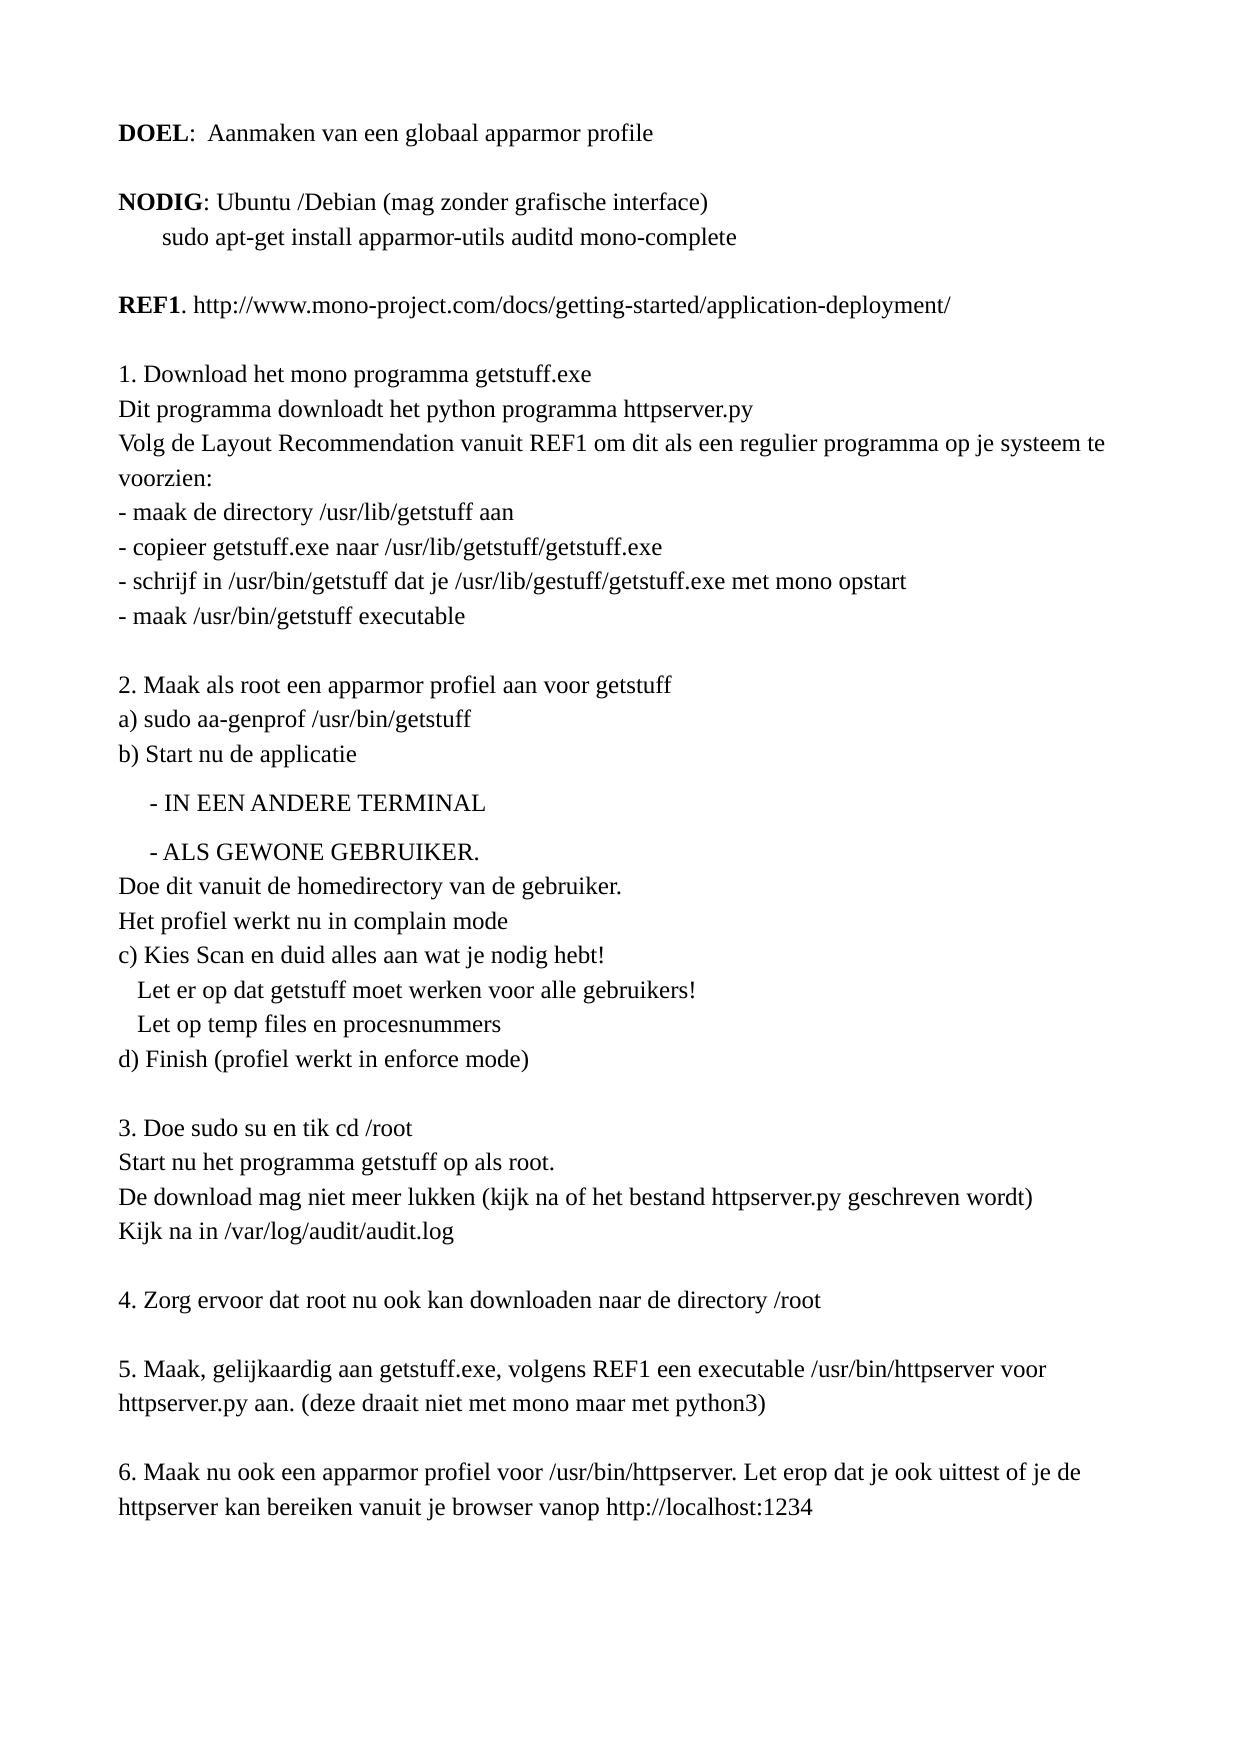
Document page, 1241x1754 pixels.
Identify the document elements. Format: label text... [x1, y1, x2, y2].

text - IN EEN ANDERE TERMINAL [118, 788, 1122, 817]
text DOEL: Aanmaken van een globaal apparmor profile NODIG: Ubuntu /Debian (mag zonder grafische interface) sudo apt-get install apparmor-utils auditd mono-complete REF1. http://www.mono-project.com/docs/getting-started/application-deployment/ 1. Download het mono programma getstuff.exe Dit programma downloadt het python programma httpserver.py Volg de Layout Recommendation vanuit REF1 om dit als een regulier programma op je systeem te voorzien: - maak de directory /usr/lib/getstuff aan - copieer getstuff.exe naar /usr/lib/getstuff/getstuff.exe - schrijf in /usr/bin/getstuff dat je /usr/lib/gestuff/getstuff.exe met mono opstart - maak /usr/bin/getstuff executable 2. Maak als root een apparmor profiel aan voor getstuff a) sudo aa-genprof /usr/bin/getstuff b) Start nu de applicatie [118, 118, 1122, 767]
text - ALS GEWONE GEBRUIKER. Doe dit vanuit de homedirectory van de gebruiker. Het profiel werkt nu in complain mode c) Kies Scan en duid alles aan wat je nodig hebt! Let er op dat getstuff moet werken voor alle gebruikers! Let op temp files en procesnummers d) Finish (profiel werkt in enforce mode) 3. Doe sudo su en tik cd /root Start nu het programma getstuff op als root. De download mag niet meer lukken (kijk na of het bestand httpserver.py geschreven wordt) Kijk na in /var/log/audit/audit.log 4. Zorg ervoor dat root nu ook kan downloaden naar de directory /root 5. Maak, gelijkaardig aan getstuff.exe, volgens REF1 een executable /usr/bin/httpserver voor httpserver.py aan. (deze draait niet met mono maar met python3) 6. Maak nu ook een apparmor profiel voor /usr/bin/httpserver. Let erop dat je ook uittest of je de httpserver kan bereiken vanuit je browser vanop http://localhost:1234 [118, 837, 1122, 1521]
